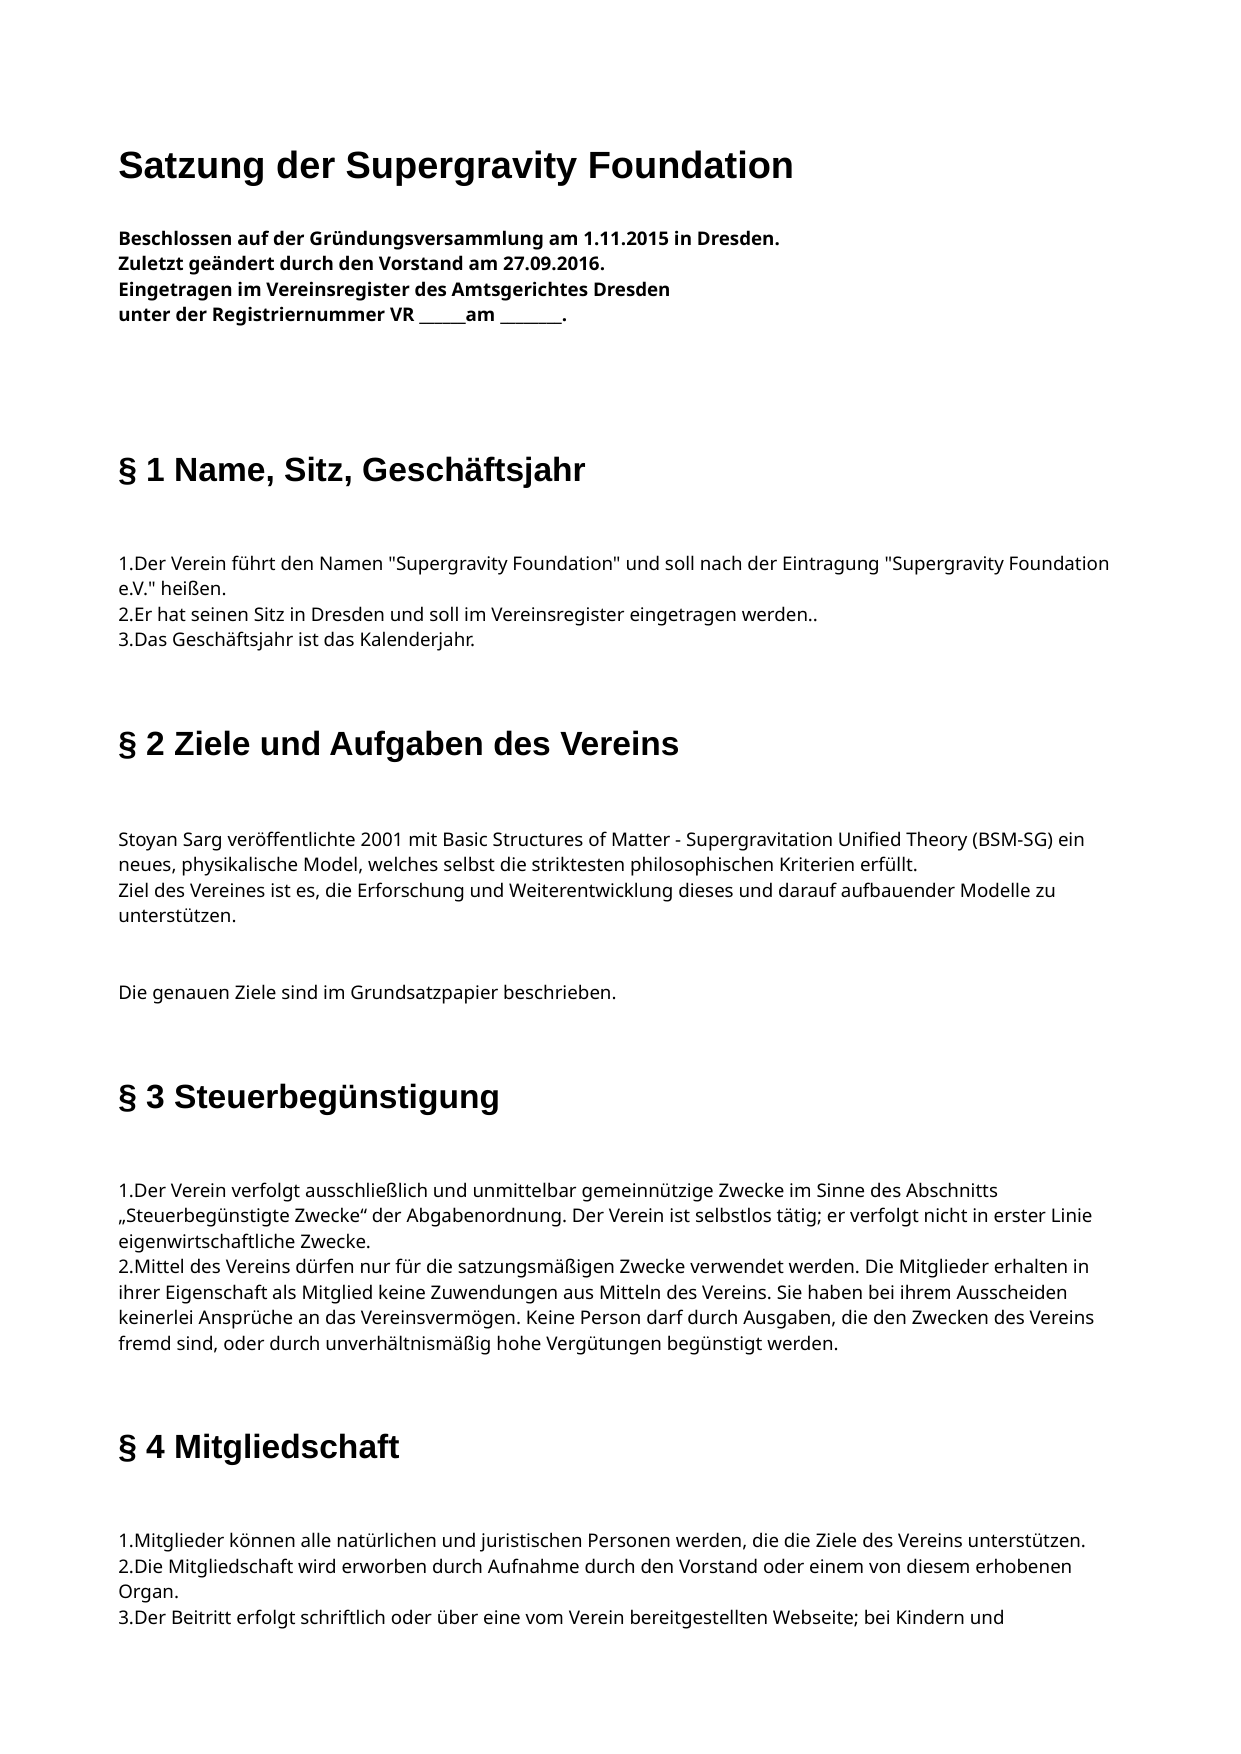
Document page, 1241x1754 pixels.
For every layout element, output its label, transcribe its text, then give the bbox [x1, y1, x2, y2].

text 1.Der Verein verfolgt ausschließlich und unmittelbar gemeinnützige Zwecke im Sinne des Abschnitts „Steuerbegünstigte Zwecke“ der Abgabenordnung. Der Verein ist selbstlos tätig; er verfolgt nicht in erster Linie eigenwirtschaftliche Zwecke. [118, 1177, 1122, 1253]
subtitle § 2 Ziele und Aufgaben des Vereins [118, 724, 1122, 763]
text Zuletzt geändert durch den Vorstand am 27.09.2016. [118, 250, 1122, 276]
subtitle Satzung der Supergravity Foundation [118, 143, 1122, 187]
text Stoyan Sarg veröffentlichte 2001 mit Basic Structures of Matter - Supergravitation Unified Theory (BSM-SG) ein neues, physikalische Model, welches selbst die striktesten philosophischen Kriterien erfüllt. [118, 826, 1122, 877]
list Mittel des Vereins dürfen nur für die satzungsmäßigen Zwecke verwendet werden. Die Mitglieder erhalten in ihrer Eigenschaft als Mitglied keine Zuwendungen aus Mitteln des Vereins. Sie haben bei ihrem Ausscheiden keinerlei Ansprüche an das Vereinsvermögen. Keine Person darf durch Ausgaben, die den Zwecken des Vereins fremd sind, oder durch unverhältnismäßig hohe Vergütungen begünstigt werden. [118, 1253, 1122, 1356]
subtitle § 3 Steuerbegünstigung [118, 1077, 1122, 1115]
list Der Verein führt den Namen "Supergravity Foundation" und soll nach der Eintragung "Supergravity Foundation e.V." heißen. [118, 550, 1122, 601]
text Die genauen Ziele sind im Grundsatzpapier beschrieben. [118, 979, 1122, 1005]
subtitle § 1 Name, Sitz, Geschäftsjahr [118, 450, 1122, 488]
text Beschlossen auf der Gründungsversammlung am 1.11.2015 in Dresden. [118, 225, 1122, 250]
text Ziel des Vereines ist es, die Erforschung und Weiterentwicklung dieses und darauf aufbauender Modelle zu unterstützen. [118, 877, 1122, 928]
list Das Geschäftsjahr ist das Kalenderjahr. [118, 627, 1122, 652]
list Der Beitritt erfolgt schriftlich oder über eine vom Verein bereitgestellten Webseite; bei Kindern und [118, 1604, 1122, 1630]
subtitle § 4 Mitgliedschaft [118, 1427, 1122, 1466]
list Mitglieder können alle natürlichen und juristischen Personen werden, die die Ziele des Vereins unterstützen. [118, 1528, 1122, 1553]
text Eingetragen im Vereinsregister des Amtsgerichtes Dresden [118, 276, 1122, 301]
list Er hat seinen Sitz in Dresden und soll im Vereinsregister eingetragen werden.. [118, 601, 1122, 627]
list Die Mitgliedschaft wird erworben durch Aufnahme durch den Vorstand oder einem von diesem erhobenen Organ. [118, 1553, 1122, 1604]
text unter der Registriernummer VR ______am ________. [118, 301, 1122, 327]
